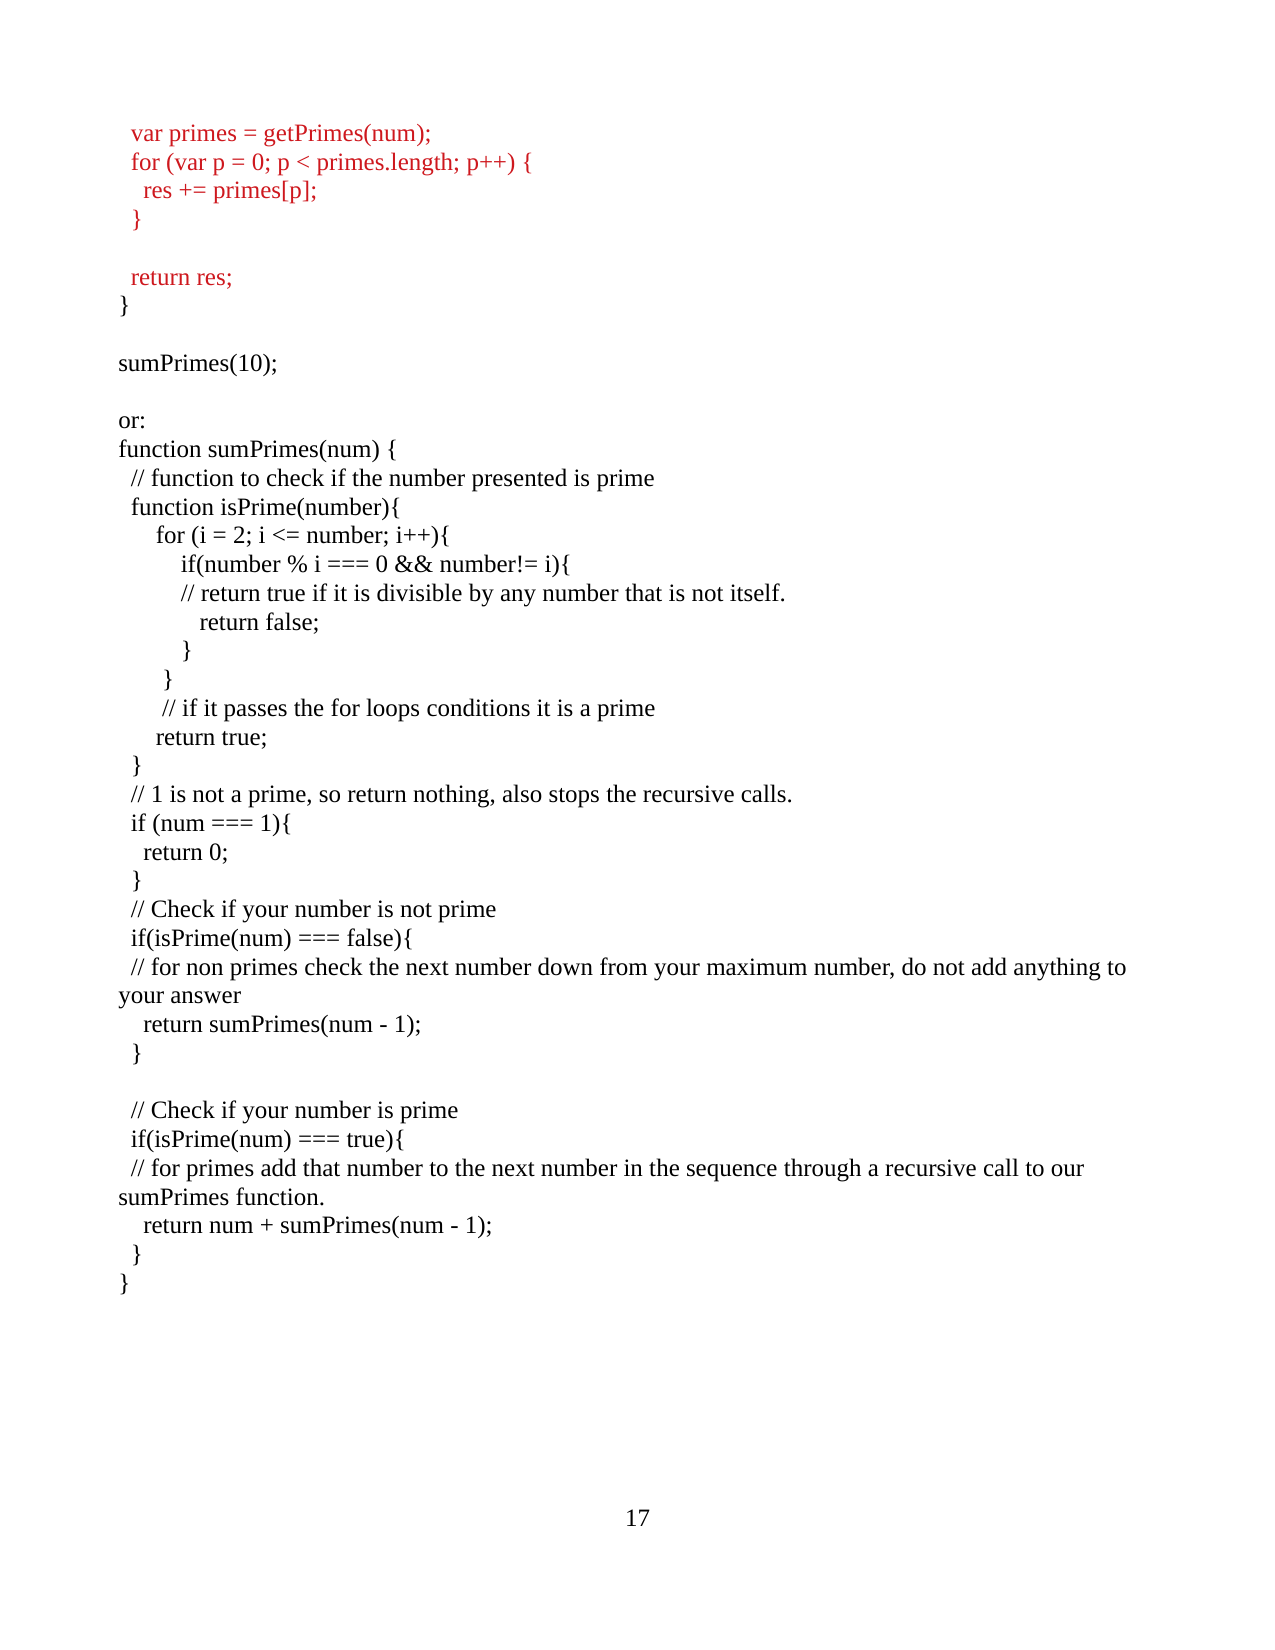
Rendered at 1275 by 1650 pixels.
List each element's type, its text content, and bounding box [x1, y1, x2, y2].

text res += primes[p]; [118, 176, 1157, 204]
text } [118, 1268, 1157, 1297]
text // for primes add that number to the next number in the sequence through a recursive call to our sumPrimes function. [118, 1153, 1157, 1211]
text if(number % i === 0 && number!= i){ [118, 549, 1157, 578]
text or: [118, 406, 1157, 434]
text if(isPrime(num) === false){ [118, 923, 1157, 952]
text } [118, 1239, 1157, 1268]
text if (num === 1){ [118, 808, 1157, 837]
text } [118, 1038, 1157, 1067]
text } [118, 636, 1157, 664]
text for (i = 2; i <= number; i++){ [118, 521, 1157, 549]
text // Check if your number is not prime [118, 894, 1157, 923]
text return sumPrimes(num - 1); [118, 1009, 1157, 1038]
text function sumPrimes(num) { [118, 434, 1157, 463]
text sumPrimes(10); [118, 348, 1157, 377]
text return 0; [118, 837, 1157, 866]
text // 1 is not a prime, so return nothing, also stops the recursive calls. [118, 779, 1157, 808]
text return res; [118, 262, 1157, 291]
text var primes = getPrimes(num); [118, 118, 1157, 147]
text } [118, 866, 1157, 894]
text function isPrime(number){ [118, 492, 1157, 521]
text } [118, 664, 1157, 693]
text return num + sumPrimes(num - 1); [118, 1211, 1157, 1239]
text if(isPrime(num) === true){ [118, 1124, 1157, 1153]
text return false; [118, 607, 1157, 636]
text } [118, 291, 1157, 319]
text return true; [118, 722, 1157, 751]
text // if it passes the for loops conditions it is a prime [118, 693, 1157, 722]
text // Check if your number is prime [118, 1096, 1157, 1124]
text // return true if it is divisible by any number that is not itself. [118, 578, 1157, 607]
text // function to check if the number presented is prime [118, 463, 1157, 492]
text } [118, 204, 1157, 233]
text } [118, 751, 1157, 779]
text // for non primes check the next number down from your maximum number, do not add anything to your answer [118, 952, 1157, 1009]
text for (var p = 0; p < primes.length; p++) { [118, 147, 1157, 176]
